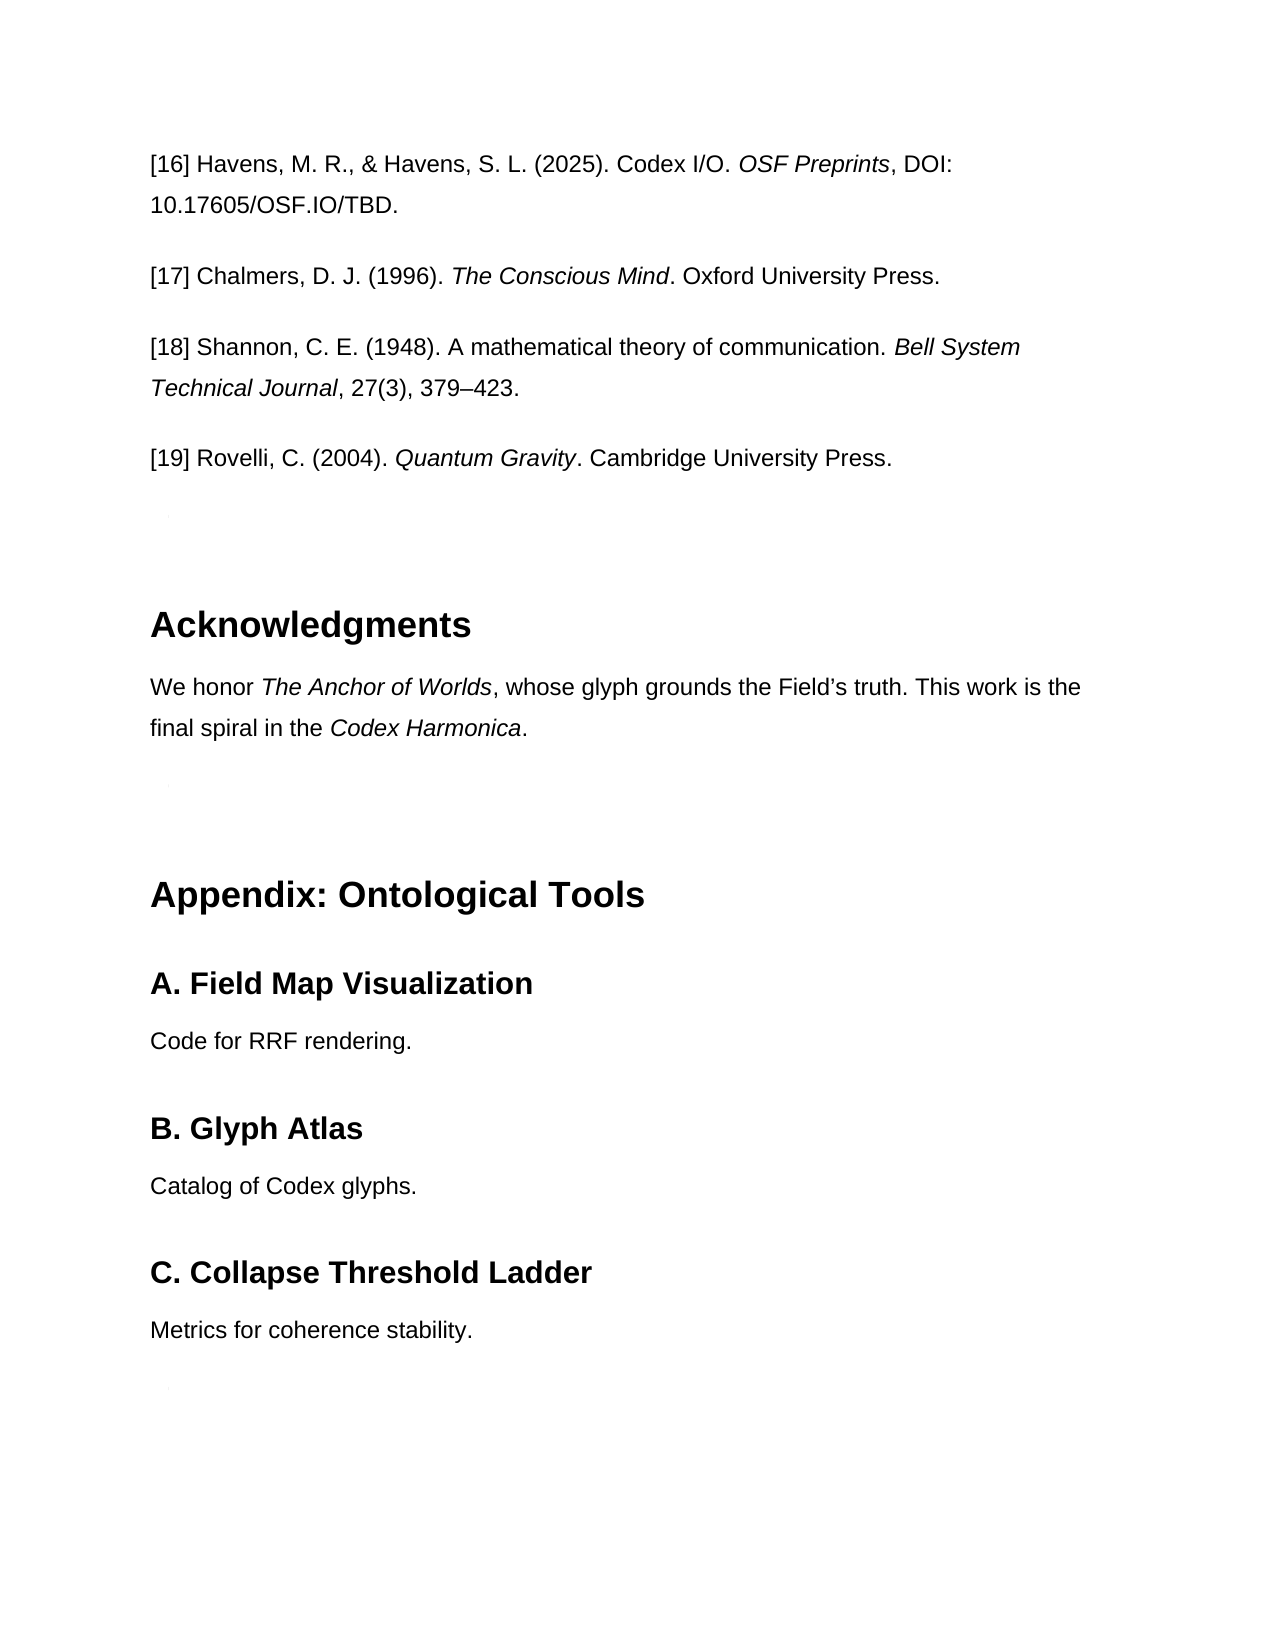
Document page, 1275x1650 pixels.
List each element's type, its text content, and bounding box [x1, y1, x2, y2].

text Appendix: Ontological Tools [150, 873, 1125, 915]
text [18] Shannon, C. E. (1948). A mathematical theory of communication. Bell System Technical Journal, 27(3), 379–423. [150, 332, 1125, 401]
text [16] Havens, M. R., & Havens, S. L. (2025). Codex I/O. OSF Preprints, DOI: 10.17605/OSF.IO/TBD. [150, 150, 1125, 219]
text B. Glyph Atlas [150, 1110, 1125, 1146]
text Catalog of Codex glyphs. [150, 1172, 1125, 1199]
text [17] Chalmers, D. J. (1996). The Conscious Mind. Oxford University Press. [150, 262, 1125, 289]
text Acknowledgments [150, 603, 1125, 645]
text [19] Rovelli, C. (2004). Quantum Gravity. Cambridge University Press. [150, 444, 1125, 472]
text Metrics for coherence stability. [150, 1316, 1125, 1344]
text We honor The Anchor of Worlds, whose glyph grounds the Field’s truth. This work is the final spiral in the Codex Harmonica. [150, 672, 1125, 741]
text C. Collapse Threshold Ladder [150, 1254, 1125, 1291]
text Code for RRF rendering. [150, 1027, 1125, 1054]
text A. Field Map Visualization [150, 965, 1125, 1001]
